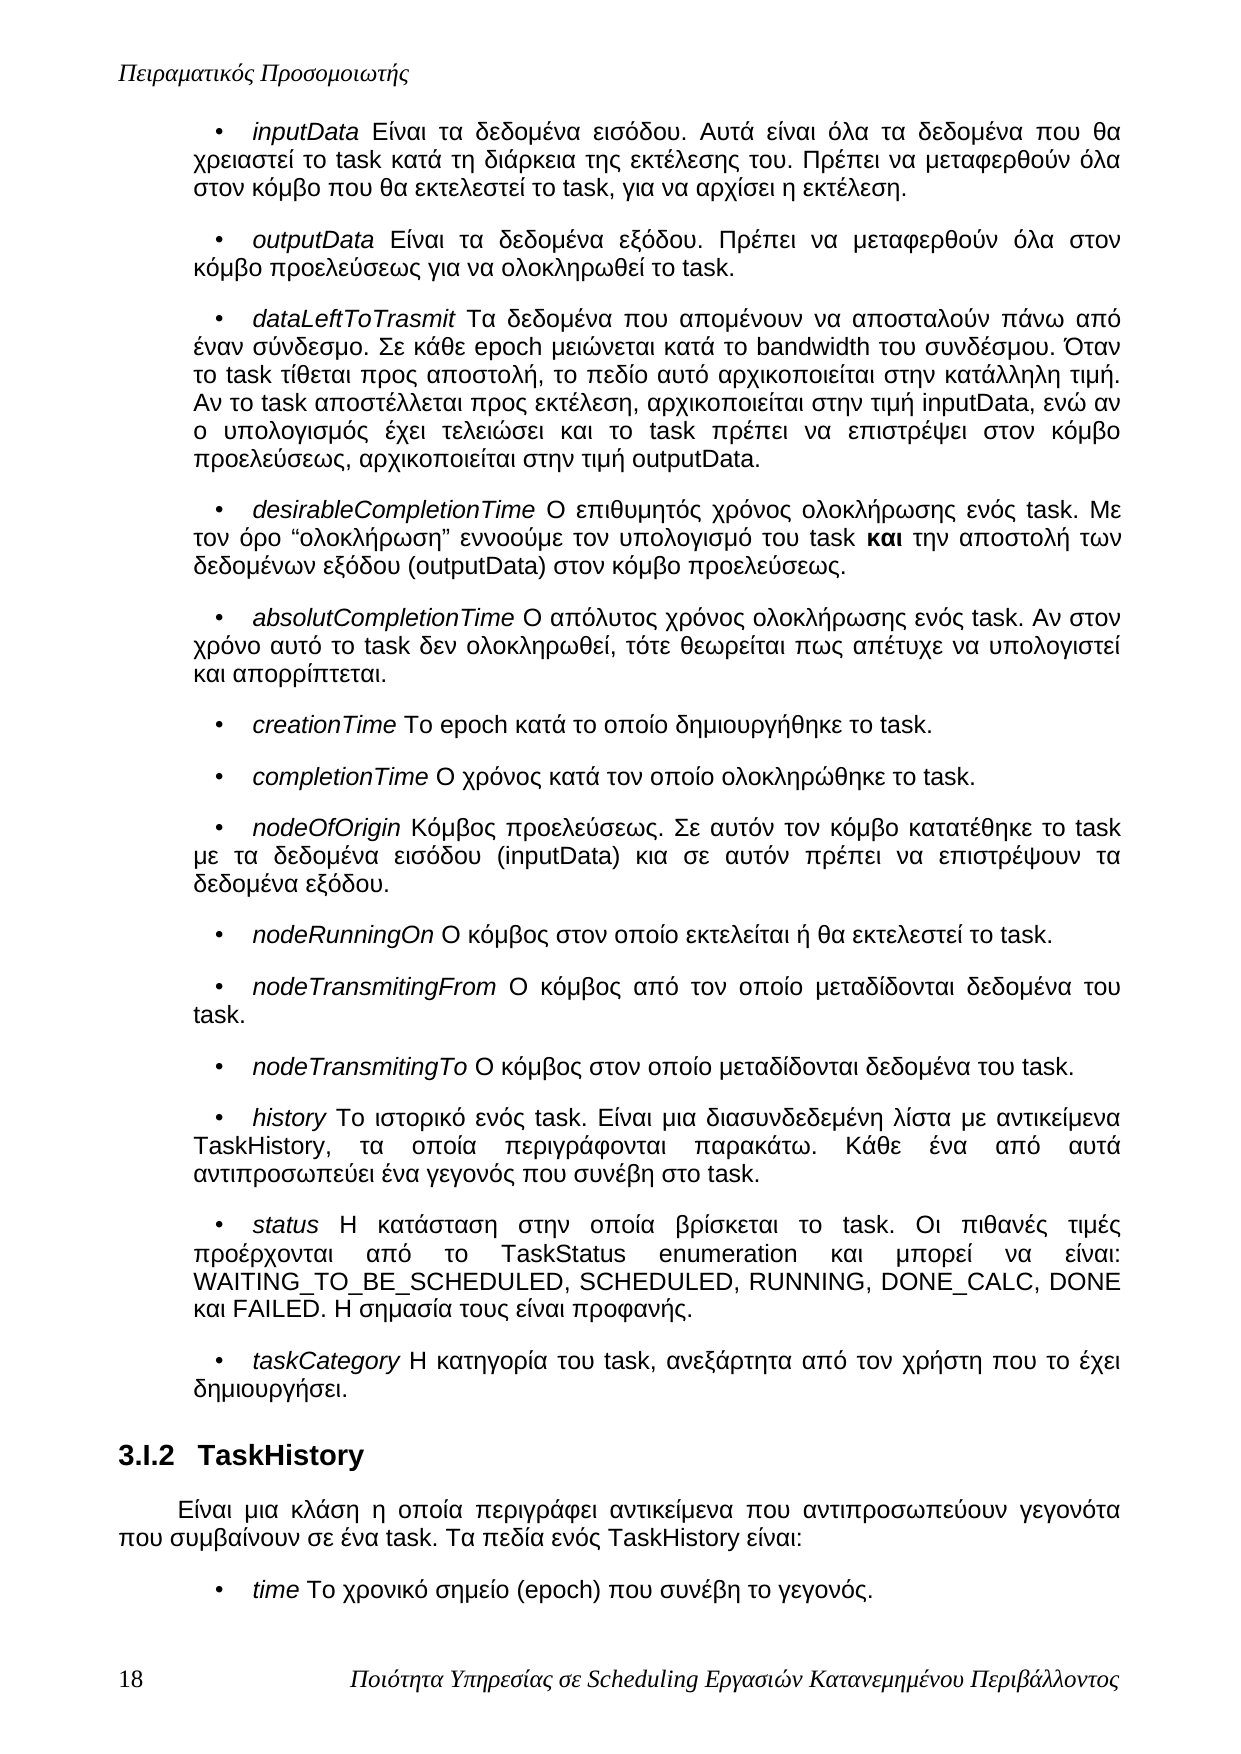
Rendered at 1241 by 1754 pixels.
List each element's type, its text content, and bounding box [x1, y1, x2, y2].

list absolutCompletionTime Ο απόλυτος χρόνος ολοκλήρωσης ενός task. Αν στον χρόνο αυτό το task δεν ολοκληρωθεί, τότε θεωρείται πως απέτυχε να υπολογιστεί και απορρίπτεται. [156, 603, 1122, 687]
list taskCategory Η κατηγορία του task, ανεξάρτητα από τον χρήστη που το έχει δημιουργήσει. [156, 1347, 1122, 1403]
list completionTime Ο χρόνος κατά τον οποίο ολοκληρώθηκε το task. [156, 762, 1122, 790]
list nodeTransmitingTo Ο κόμβος στον οποίο μεταδίδονται δεδομένα του task. [156, 1052, 1122, 1080]
list dataLeftToTrasmit Τα δεδομένα που απομένουν να αποσταλούν πάνω από έναν σύνδεσμο. Σε κάθε epoch μειώνεται κατά το bandwidth του συνδέσμου. Όταν το task τίθεται προς αποστολή, το πεδίο αυτό αρχικοποιείται στην κατάλληλη τιμή. Αν το task αποστέλλεται προς εκτέλεση, αρχικοποιείται στην τιμή inputData, ενώ αν ο υπολογισμός έχει τελειώσει και το task πρέπει να επιστρέψει στον κόμβο προελεύσεως, αρχικοποιείται στην τιμή outputData. [156, 305, 1122, 472]
subtitle TaskHistory [118, 1439, 1122, 1472]
list creationTime Το epoch κατά το οποίο δημιουργήθηκε το task. [156, 711, 1122, 739]
list time Το χρονικό σημείο (epoch) που συνέβη το γεγονός. [156, 1576, 1122, 1604]
list desirableCompletionTime Ο επιθυμητός χρόνος ολοκλήρωσης ενός task. Με τον όρο “ολοκλήρωση” εννοούμε τον υπολογισμό του task και την αποστολή των δεδομένων εξόδου (outputData) στον κόμβο προελεύσεως. [156, 496, 1122, 580]
list nodeTransmitingFrom Ο κόμβος από τον οποίο μεταδίδονται δεδομένα του task. [156, 973, 1122, 1029]
list status Η κατάσταση στην οποία βρίσκεται το task. Οι πιθανές τιμές προέρχονται από το TaskStatus enumeration και μπορεί να είναι: WAITING_TO_BE_SCHEDULED, SCHEDULED, RUNNING, DONE_CALC, DONE και FAILED. Η σημασία τους είναι προφανής. [156, 1211, 1122, 1323]
list outputData Είναι τα δεδομένα εξόδου. Πρέπει να μεταφερθούν όλα στον κόμβο προελεύσεως για να ολοκληρωθεί το task. [156, 225, 1122, 281]
list nodeRunningOn Ο κόμβος στον οποίο εκτελείται ή θα εκτελεστεί το task. [156, 921, 1122, 949]
text Είναι μια κλάση η οποία περιγράφει αντικείμενα που αντιπροσωπεύουν γεγονότα που συμβαίνουν σε ένα task. Τα πεδία ενός TaskHistory είναι: [118, 1496, 1122, 1552]
list nodeOfOrigin Κόμβος προελεύσεως. Σε αυτόν τον κόμβο κατατέθηκε το task με τα δεδομένα εισόδου (inputData) κια σε αυτόν πρέπει να επιστρέψουν τα δεδομένα εξόδου. [156, 814, 1122, 898]
list inputData Είναι τα δεδομένα εισόδου. Αυτά είναι όλα τα δεδομένα που θα χρειαστεί το task κατά τη διάρκεια της εκτέλεσης του. Πρέπει να μεταφερθούν όλα στον κόμβο που θα εκτελεστεί το task, για να αρχίσει η εκτέλεση. [156, 118, 1122, 202]
list history Το ιστορικό ενός task. Είναι μια διασυνδεδεμένη λίστα με αντικείμενα TaskHistory, τα οποία περιγράφονται παρακάτω. Κάθε ένα από αυτά αντιπροσωπεύει ένα γεγονός που συνέβη στο task. [156, 1104, 1122, 1188]
